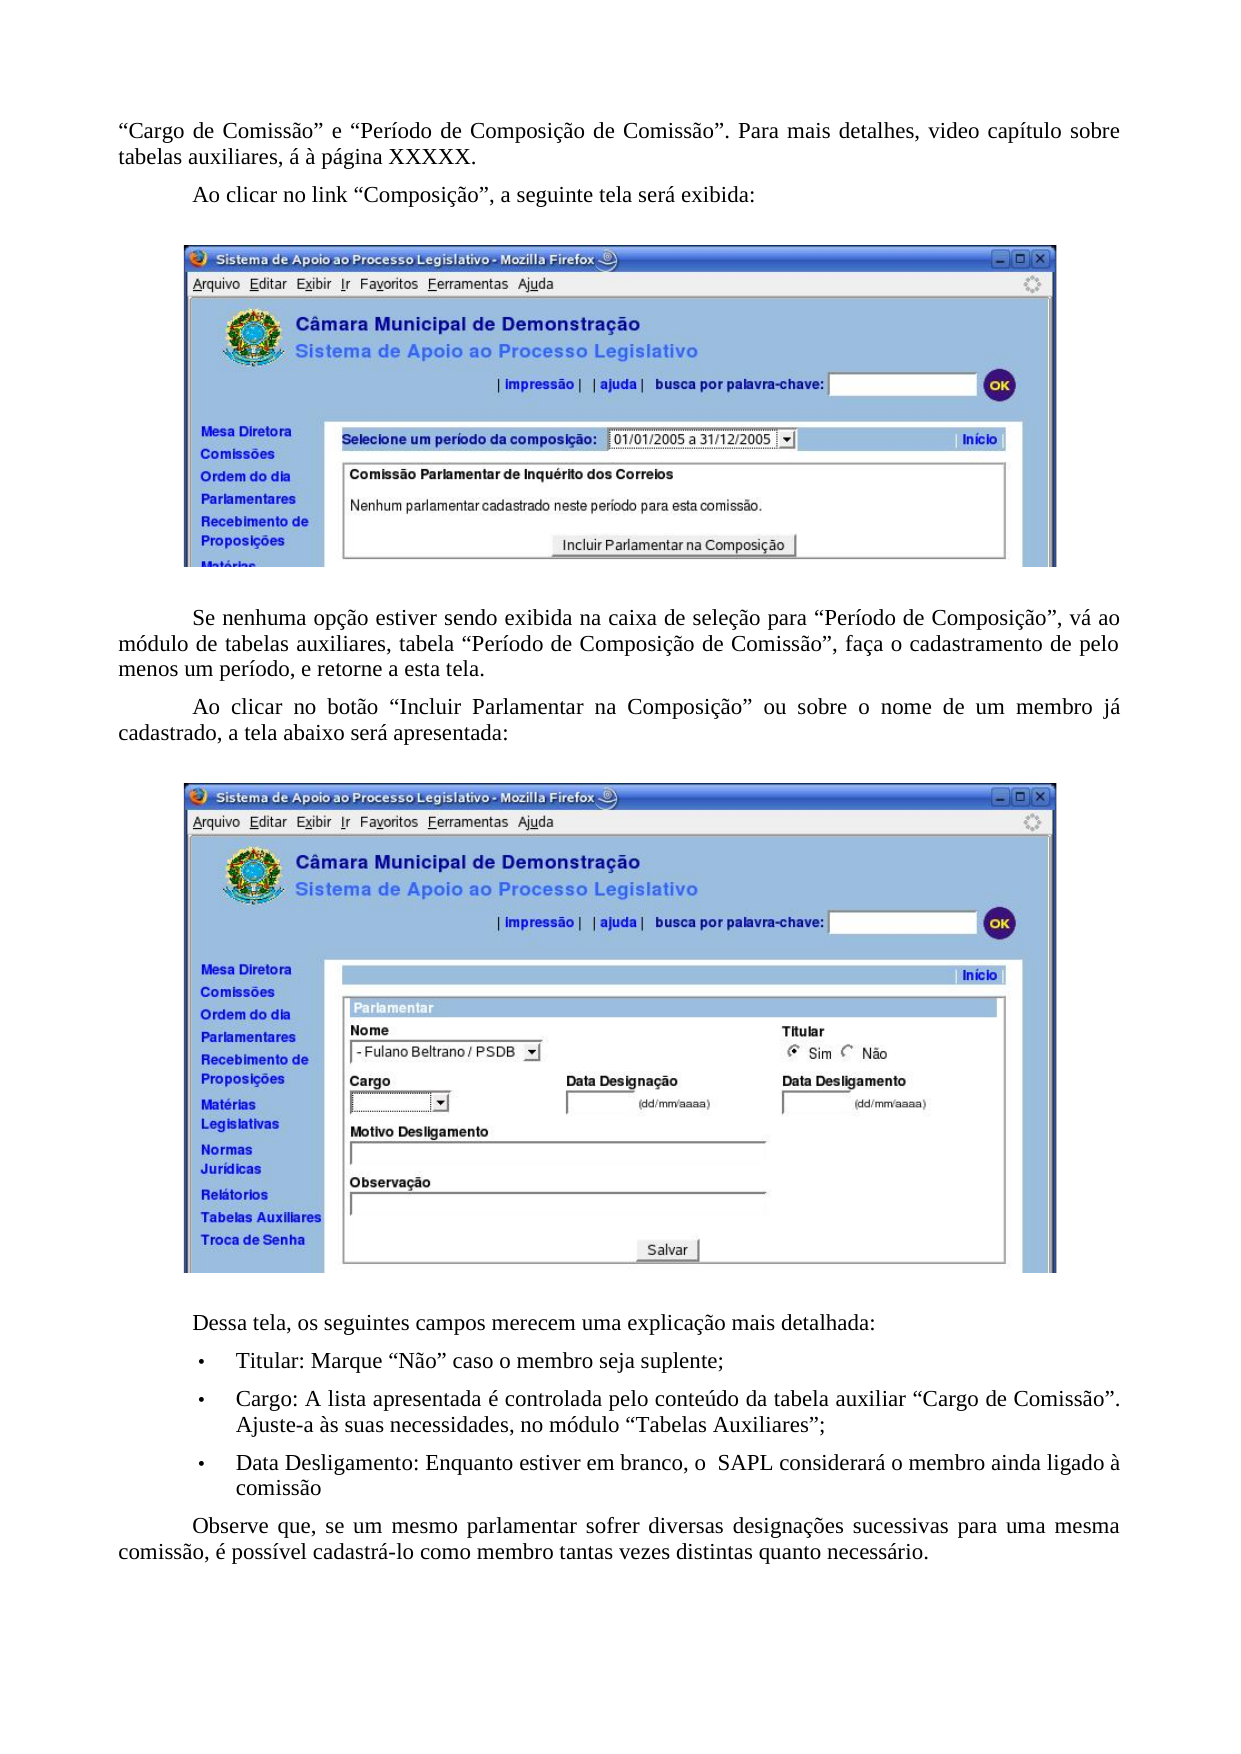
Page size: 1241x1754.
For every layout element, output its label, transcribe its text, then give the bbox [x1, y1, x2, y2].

list Data Desligamento: Enquanto estiver em branco, o SAPL considerará o membro ainda ligado à comissão [198, 1450, 1122, 1501]
picture [183, 783, 1057, 1273]
list Cargo: A lista apresentada é controlada pelo conteúdo da tabela auxiliar “Cargo de Comissão”. Ajuste-a às suas necessidades, no módulo “Tabelas Auxiliares”; [198, 1386, 1122, 1437]
text “Cargo de Comissão” e “Período de Composição de Comissão”. Para mais detalhes, video capítulo sobre tabelas auxiliares, á à página XXXXX. [118, 118, 1122, 169]
text Dessa tela, os seguintes campos merecem uma explicação mais detalhada: [118, 1310, 1122, 1336]
text Observe que, se um mesmo parlamentar sofrer diversas designações sucessivas para uma mesma comissão, é possível cadastrá-lo como membro tantas vezes distintas quanto necessário. [118, 1513, 1122, 1564]
text Ao clicar no link “Composição”, a seguinte tela será exibida: [118, 182, 1122, 207]
list Titular: Marque “Não” caso o membro seja suplente; [198, 1348, 1122, 1374]
text Ao clicar no botão “Incluir Parlamentar na Composição” ou sobre o nome de um membro já cadastrado, a tela abaixo será apresentada: [118, 694, 1122, 745]
text Se nenhuma opção estiver sendo exibida na caixa de seleção para “Período de Composição”, vá ao módulo de tabelas auxiliares, tabela “Período de Composição de Comissão”, faça o cadastramento de pelo menos um período, e retorne a esta tela. [118, 605, 1122, 682]
picture [183, 245, 1057, 567]
